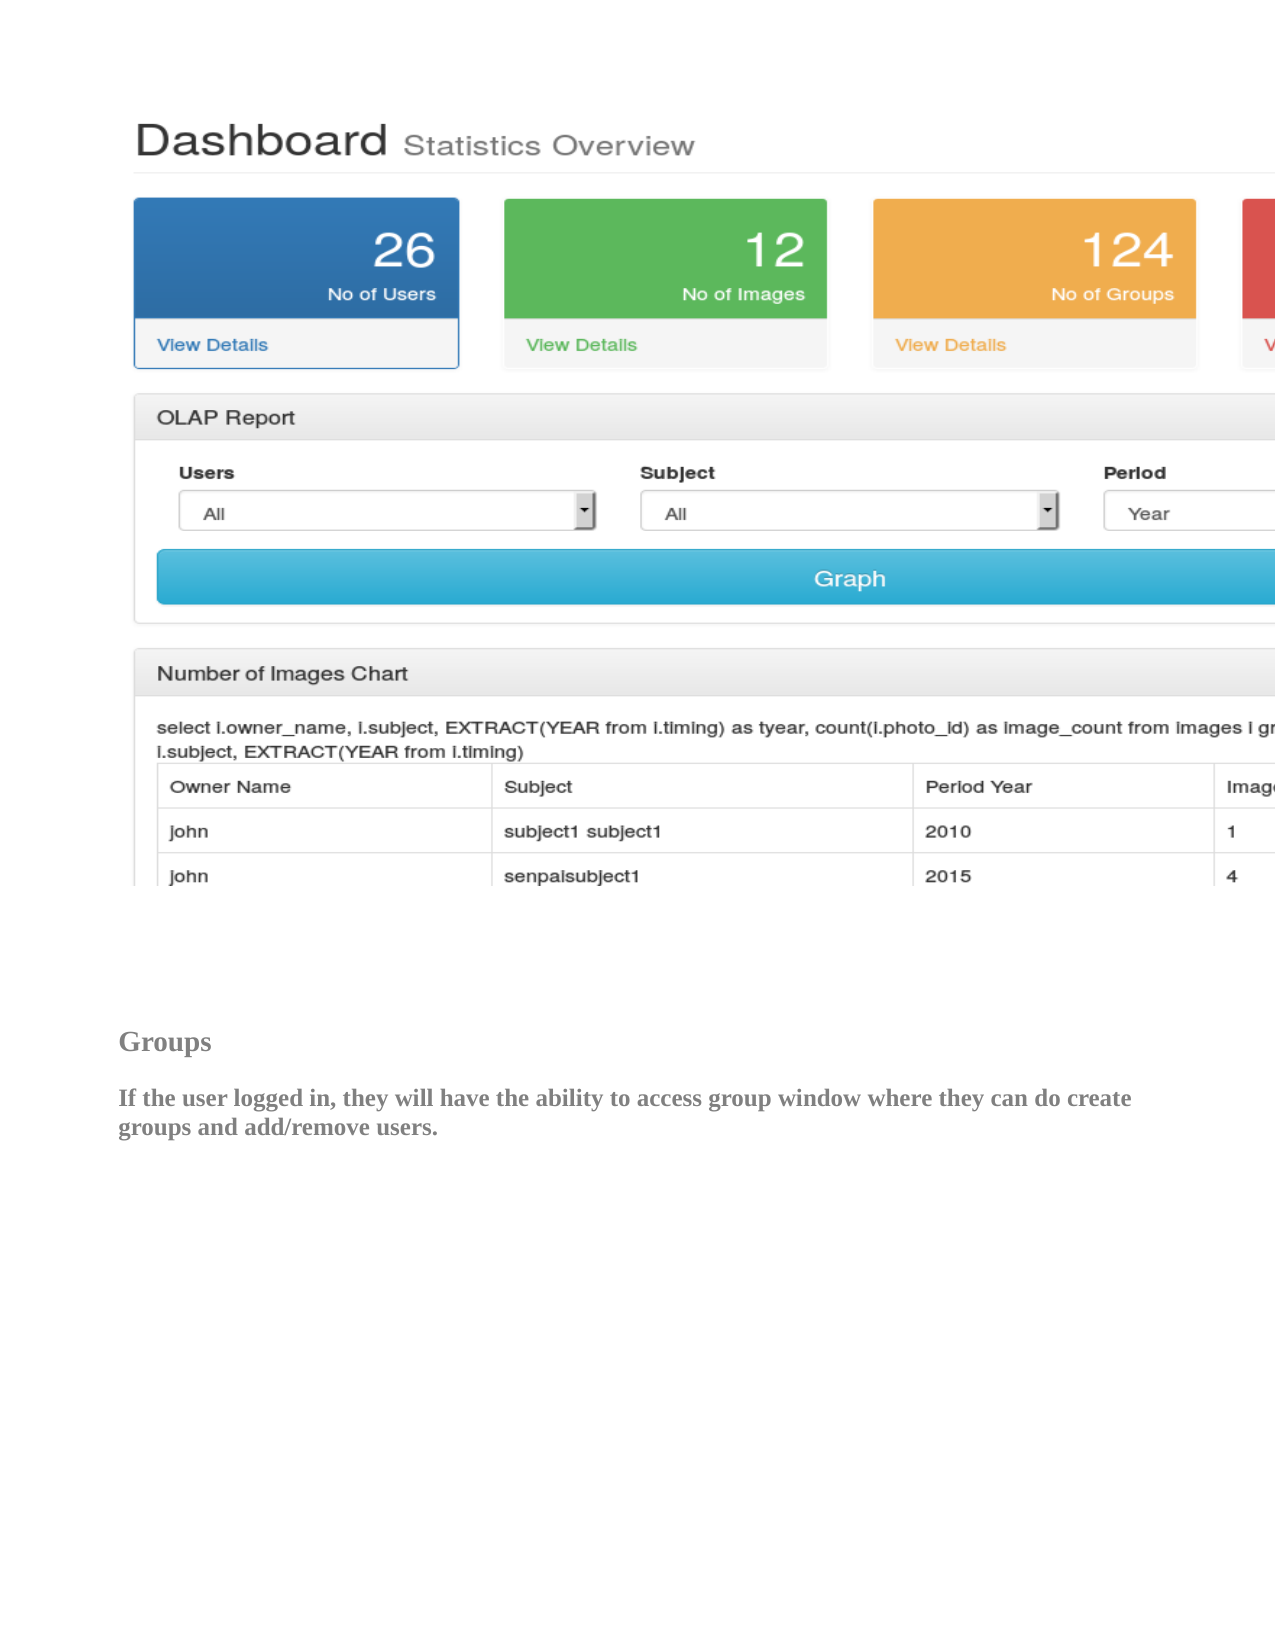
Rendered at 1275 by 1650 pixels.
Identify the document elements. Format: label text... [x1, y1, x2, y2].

subtitle Groups [118, 1024, 1157, 1058]
subtitle If the user logged in, they will have the ability to access group window where they can do create groups and add/remove users. [118, 1083, 1157, 1140]
picture [118, 118, 1275, 886]
